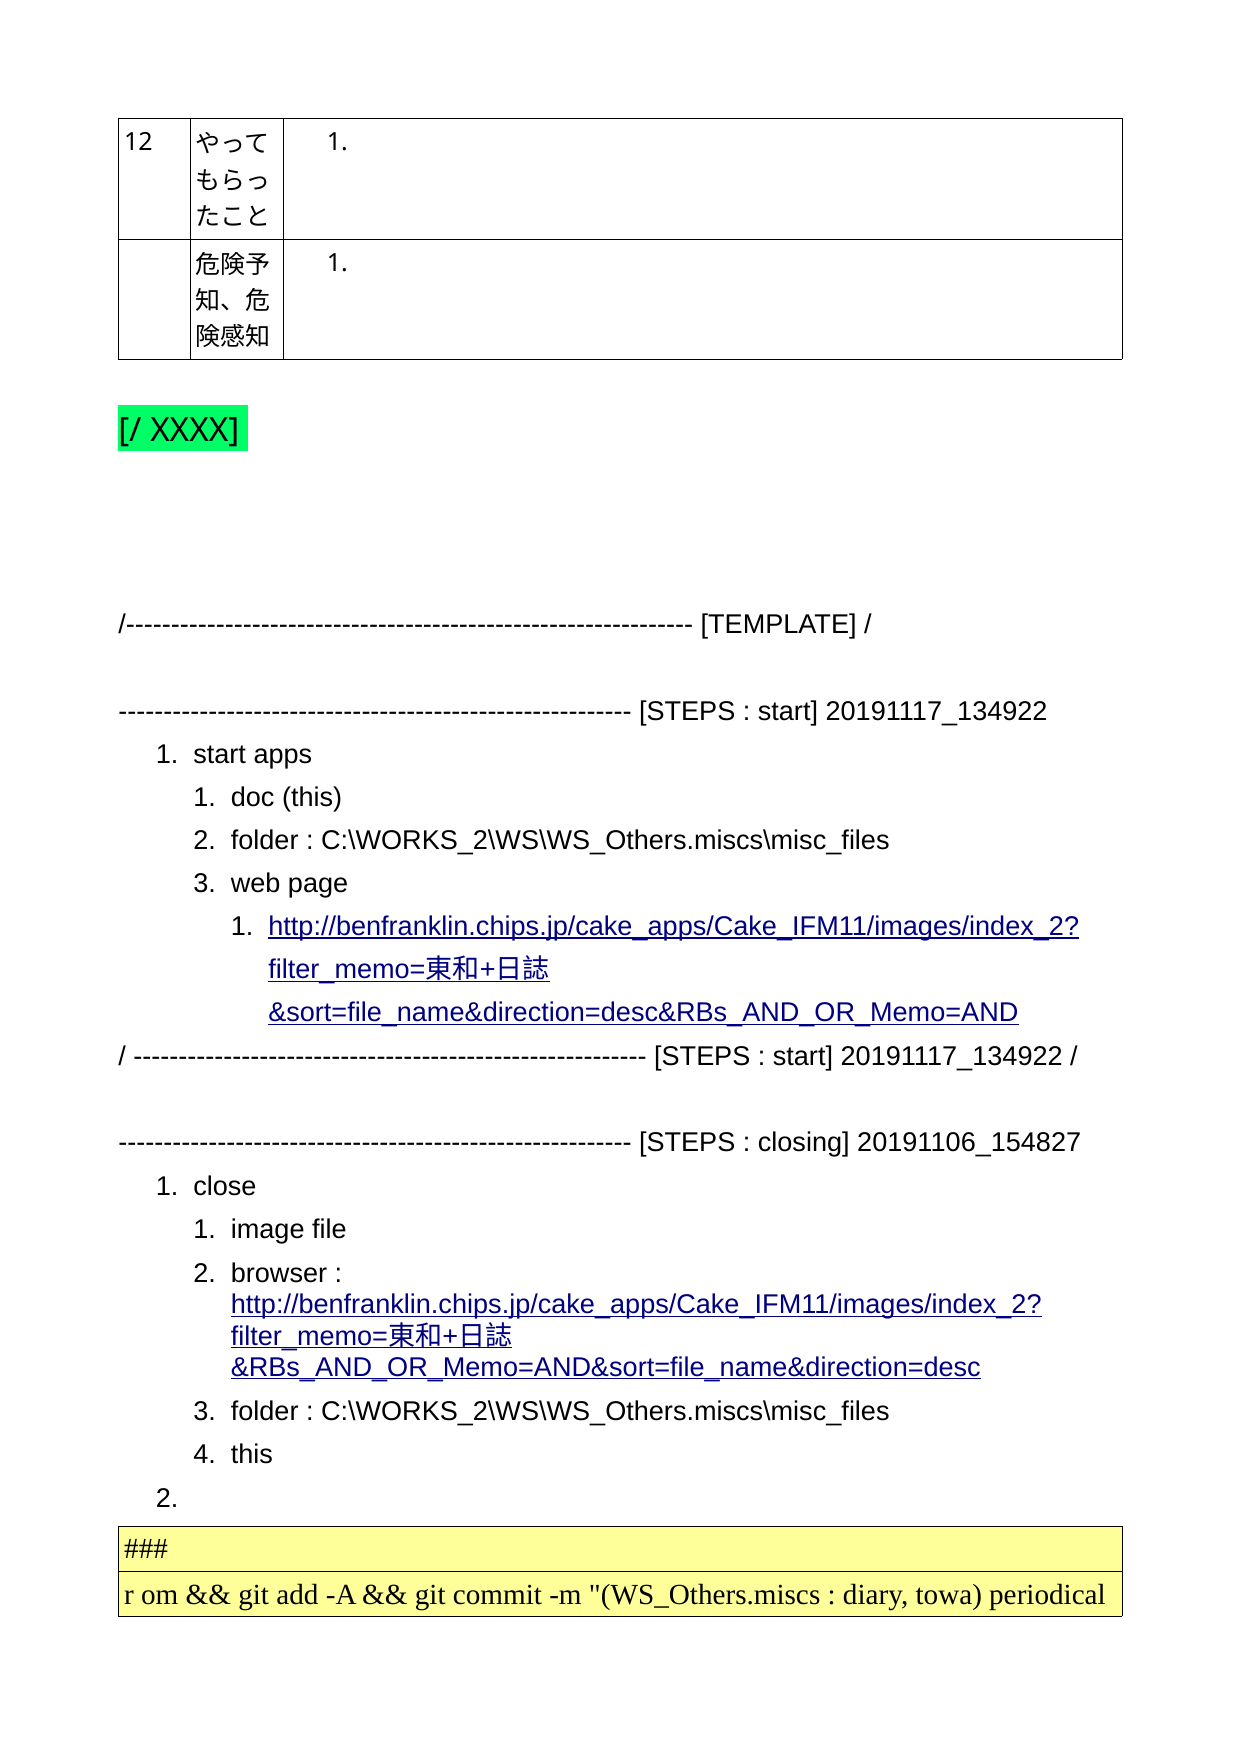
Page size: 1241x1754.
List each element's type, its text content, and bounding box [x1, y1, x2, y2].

list start apps [156, 738, 1122, 769]
table_cell 危険予知、危険感知 [191, 240, 283, 359]
list browser : http://benfranklin.chips.jp/cake_apps/Cake_IFM11/images/index_2?filter_memo=東和+日誌&RBs_AND_OR_Memo=AND&sort=file_name&direction=desc [193, 1257, 1122, 1382]
list image file [193, 1213, 1122, 1244]
list folder : C:\WORKS_2\WS\WS_Others.miscs\misc_files [193, 824, 1122, 855]
text [/ XXXX] [118, 405, 1122, 451]
table_cell [284, 119, 1122, 238]
table_cell [119, 240, 190, 359]
list this [193, 1438, 1122, 1469]
text /--------------------------------------------------------------- [TEMPLATE] / [118, 608, 1122, 639]
list doc (this) [193, 781, 1122, 812]
table_cell やってもらったこと [191, 119, 283, 238]
list folder : C:\WORKS_2\WS\WS_Others.miscs\misc_files [193, 1394, 1122, 1426]
table_header ### [119, 1527, 1122, 1571]
text --------------------------------------------------------- [STEPS : start] 20191117_134922 [118, 694, 1122, 726]
text --------------------------------------------------------- [STEPS : closing] 20191106_154827 [118, 1126, 1122, 1158]
list web page [193, 867, 1122, 898]
table_cell r om && git add -A && git commit -m "(WS_Others.miscs : diary, towa) periodical [119, 1572, 1122, 1616]
list http://benfranklin.chips.jp/cake_apps/Cake_IFM11/images/index_2?filter_memo=東和+日誌&sort=file_name&direction=desc&RBs_AND_OR_Memo=AND [231, 910, 1122, 1028]
text / --------------------------------------------------------- [STEPS : start] 20191117_134922 / [118, 1039, 1122, 1071]
list close [156, 1169, 1122, 1201]
table_cell [284, 240, 1122, 359]
table_cell 12 [119, 119, 190, 238]
